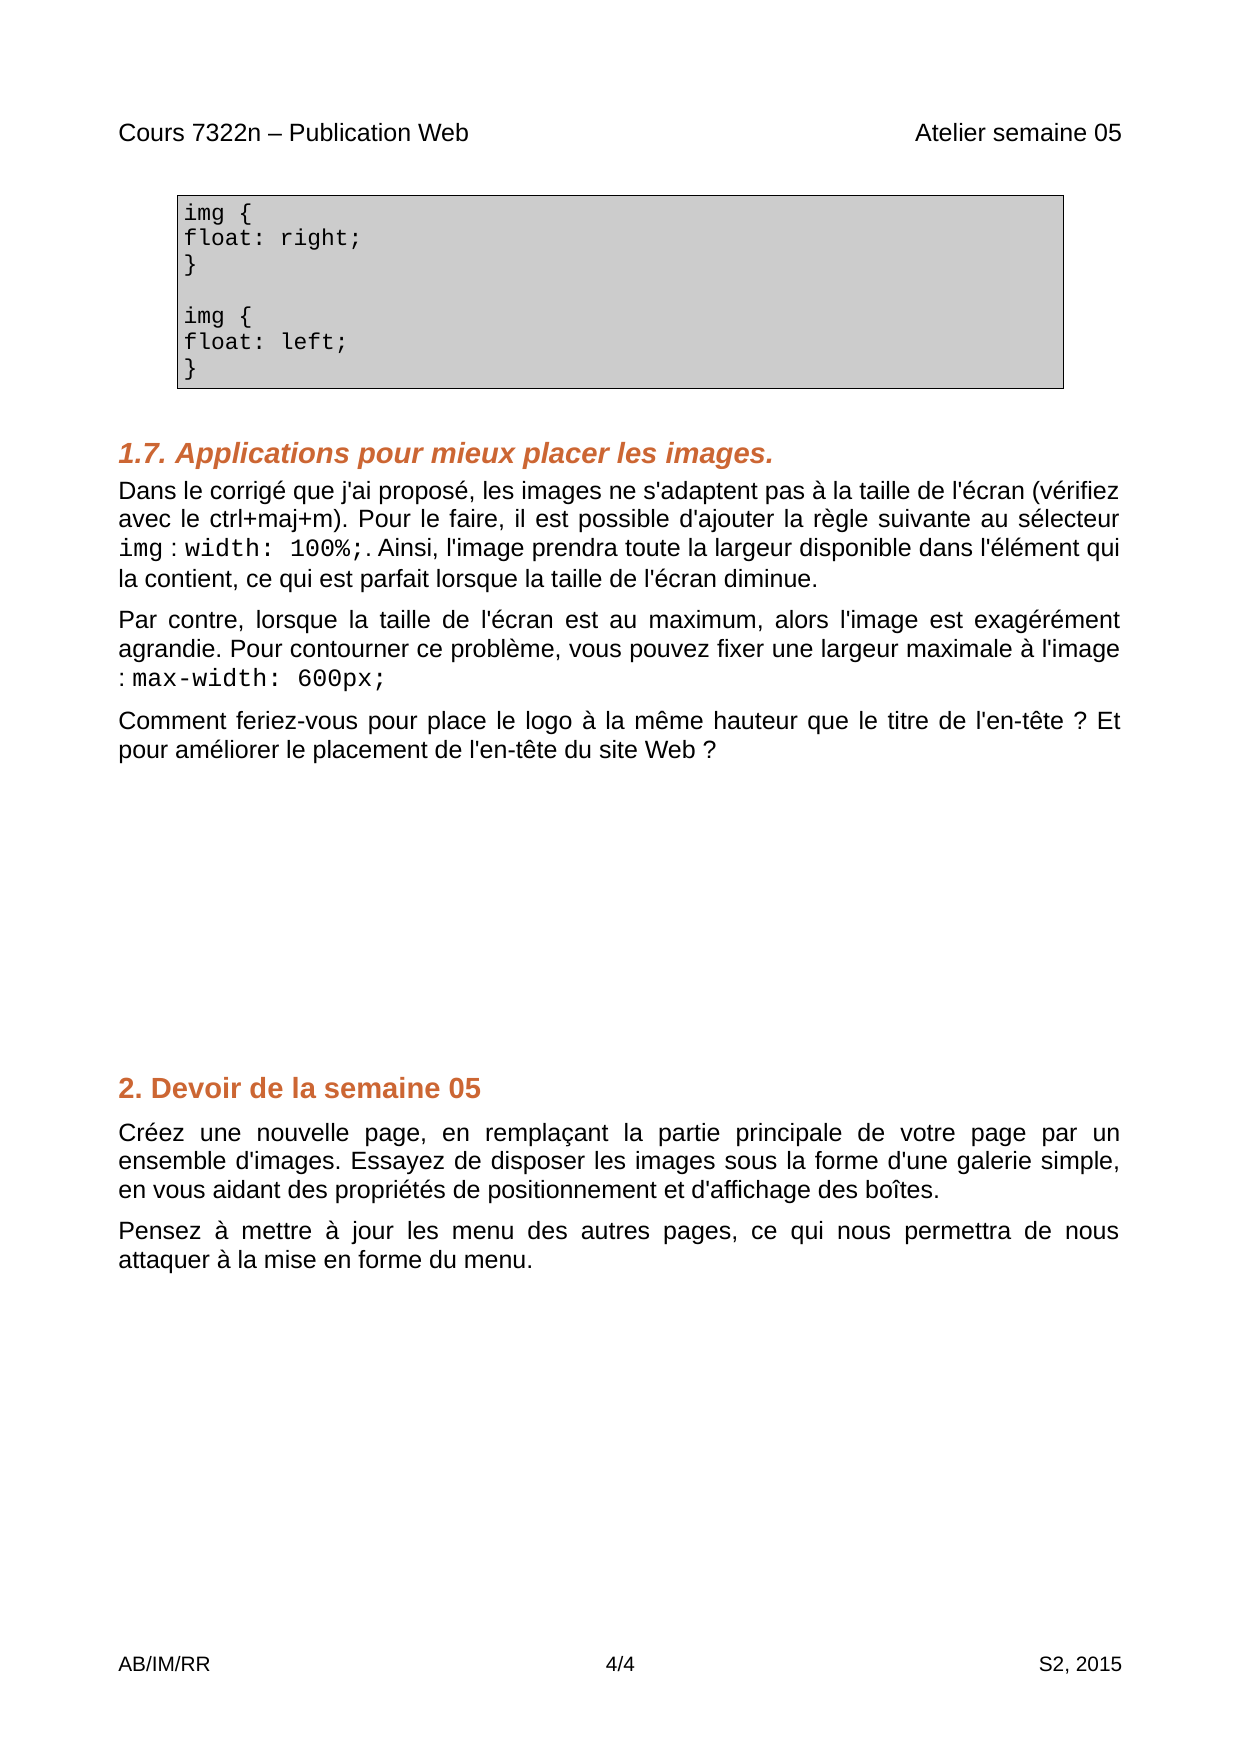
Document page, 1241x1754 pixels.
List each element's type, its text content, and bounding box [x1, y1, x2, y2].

text } [178, 350, 1063, 388]
text float: right; [178, 221, 1063, 247]
text Dans le corrigé que j'ai proposé, les images ne s'adaptent pas à la taille de l'écran (vérifiez avec le ctrl+maj+m). Pour le faire, il est possible d'ajouter la règle suivante au sélecteur img : width: 100%;. Ainsi, l'image prendra toute la largeur disponible dans l'élément qui la contient, ce qui est parfait lorsque la taille de l'écran diminue. [118, 476, 1122, 593]
subtitle Devoir de la semaine 05 [118, 1072, 1122, 1105]
subtitle Applications pour mieux placer les images. [118, 436, 1122, 469]
text Comment feriez-vous pour place le logo à la même hauteur que le titre de l'en-tête ? Et pour améliorer le placement de l'en-tête du site Web ? [118, 706, 1122, 764]
text } [178, 247, 1063, 273]
text img { [178, 196, 1063, 221]
text float: left; [178, 324, 1063, 350]
text Par contre, lorsque la taille de l'écran est au maximum, alors l'image est exagérément agrandie. Pour contourner ce problème, vous pouvez fixer une largeur maximale à l'image : max-width: 600px; [118, 605, 1122, 694]
text Créez une nouvelle page, en remplaçant la partie principale de votre page par un ensemble d'images. Essayez de disposer les images sous la forme d'une galerie simple, en vous aidant des propriétés de positionnement et d'affichage des boîtes. [118, 1117, 1122, 1204]
text img { [178, 298, 1063, 324]
text Pensez à mettre à jour les menu des autres pages, ce qui nous permettra de nous attaquer à la mise en forme du menu. [118, 1216, 1122, 1274]
